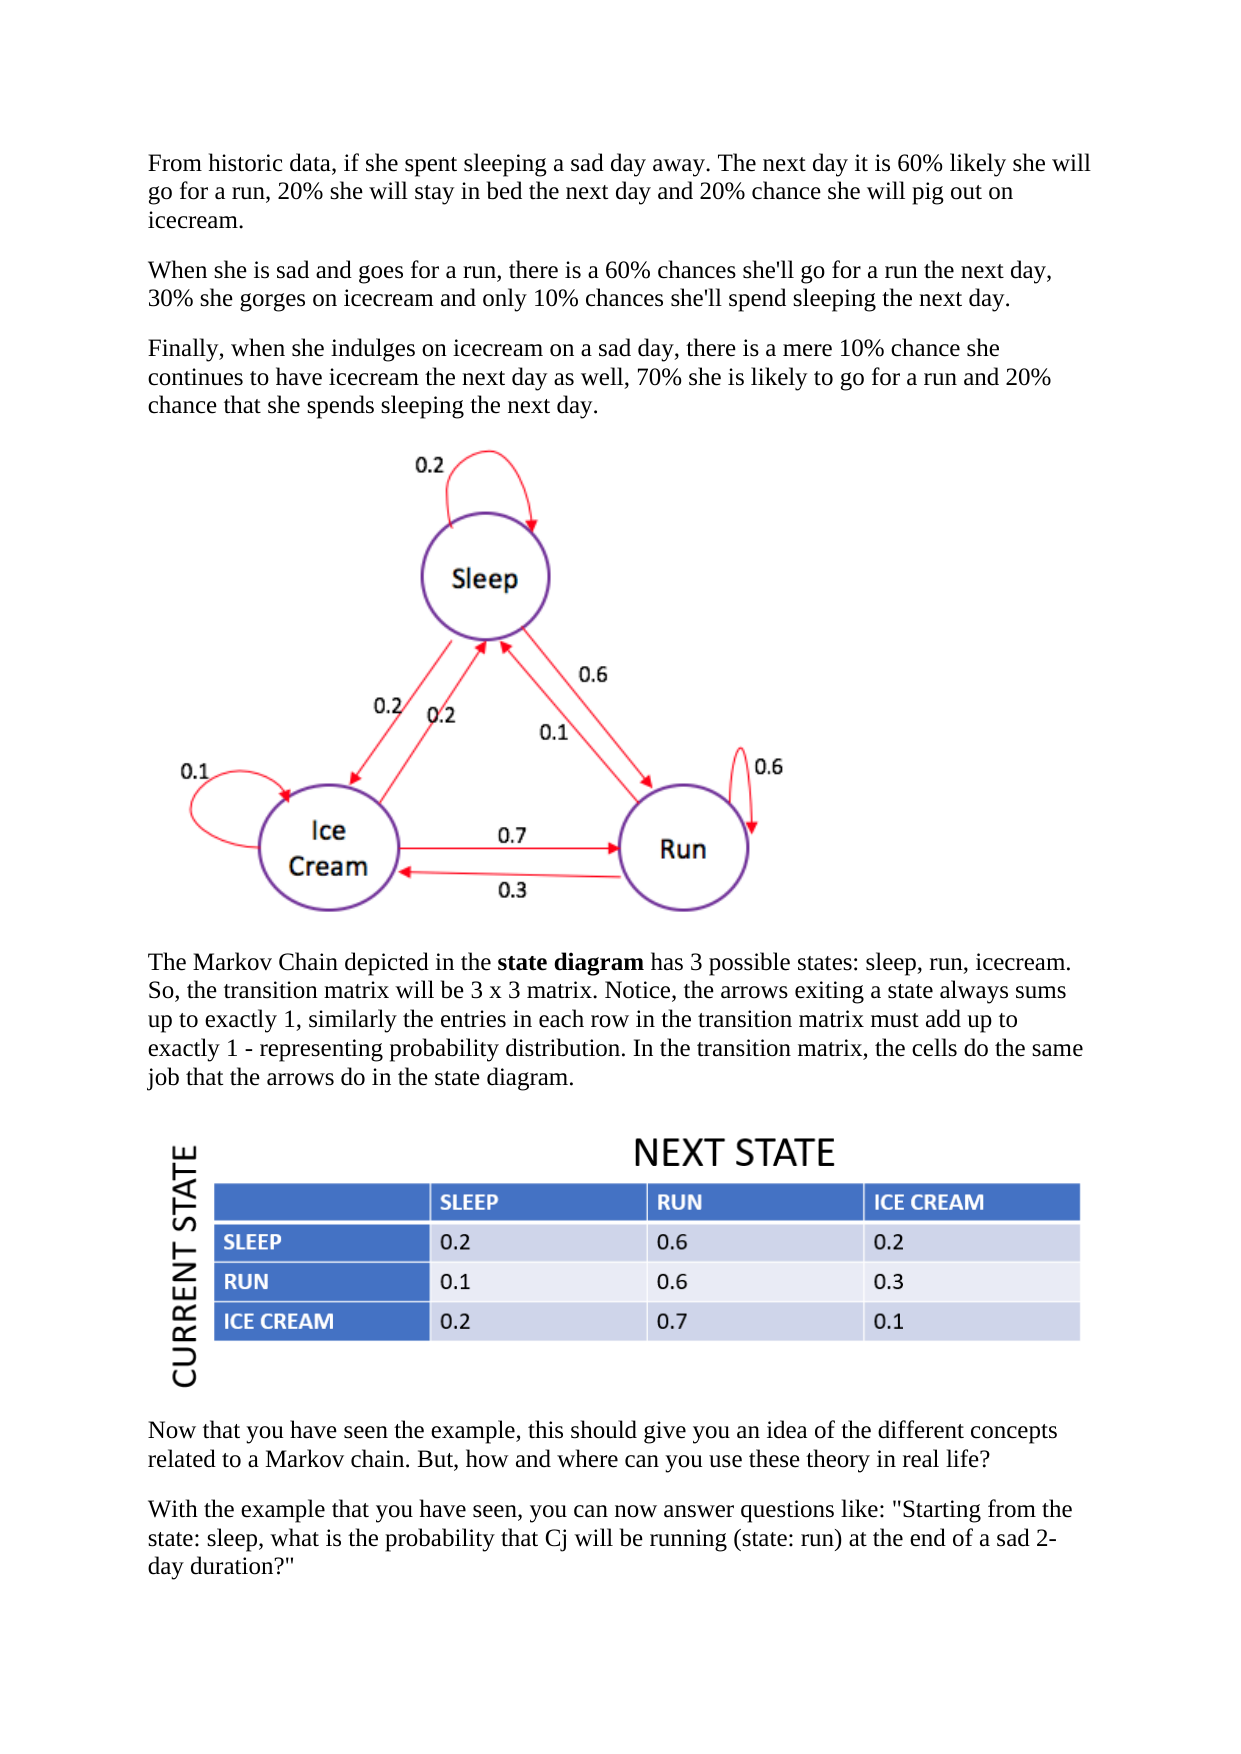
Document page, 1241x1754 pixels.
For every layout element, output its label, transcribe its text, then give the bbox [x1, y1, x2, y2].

text From historic data, if she spent sleeping a sad day away. The next day it is 60% likely she will go for a run, 20% she will stay in bed the next day and 20% chance she will pig out on icecream. [148, 148, 1093, 234]
text Now that you have seen the example, this should give you an idea of the different concepts related to a Markov chain. But, how and where can you use these theory in real life? [148, 1416, 1093, 1473]
text With the example that you have seen, you can now answer questions like: "Starting from the state: sleep, what is the probability that Cj will be running (state: run) at the end of a sad 2-day duration?" [148, 1494, 1093, 1580]
text When she is sad and goes for a run, there is a 60% chances she'll go for a run the next day, 30% she gorges on icecream and only 10% chances she'll spend sleeping the next day. [148, 255, 1093, 312]
text The Markov Chain depicted in the state diagram has 3 possible states: sleep, run, icecream. So, the transition matrix will be 3 x 3 matrix. Notice, the arrows exiting a state always sums up to exactly 1, similarly the entries in each row in the transition matrix must add up to exactly 1 - representing probability distribution. In the transition matrix, the cells do the same job that the arrows do in the state diagram. [148, 947, 1093, 1091]
text Finally, when she indulges on icecream on a sad day, there is a mere 10% chance she continues to have icecream the next day as well, 70% she is likely to go for a run and 20% chance that she spends sleeping the next day. [148, 333, 1093, 419]
